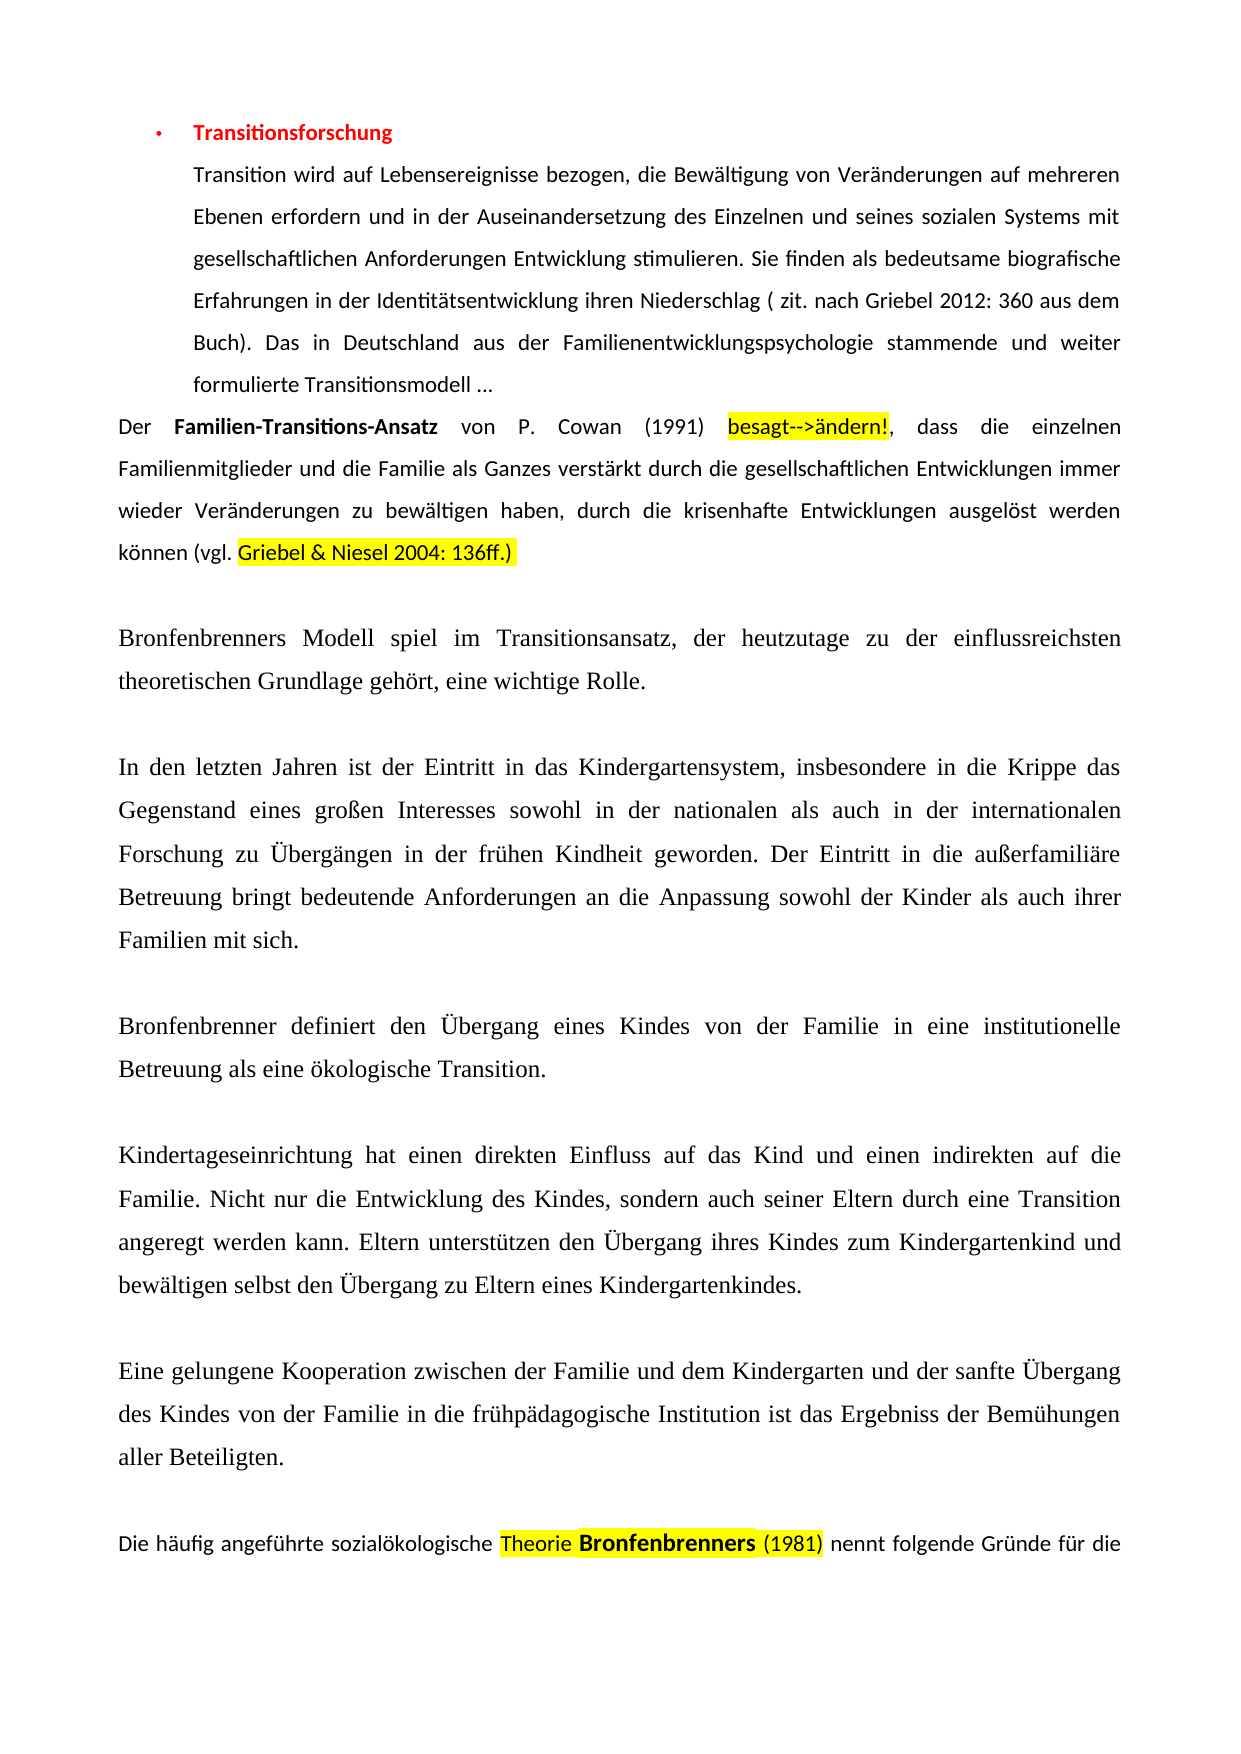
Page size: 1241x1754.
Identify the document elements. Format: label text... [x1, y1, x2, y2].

text Bronfenbrenners Modell spiel im Transitionsansatz, der heutzutage zu der einflussreichsten theoretischen Grundlage gehört, eine wichtige Rolle. [118, 623, 1122, 695]
list Transition wird auf Lebensereignisse bezogen, die Bewältigung von Veränderungen auf mehreren Ebenen erfordern und in der Auseinandersetzung des Einzelnen und seines sozialen Systems mit gesellschaftlichen Anforderungen Entwicklung stimulieren. Sie finden als bedeutsame biografische Erfahrungen in der Identitätsentwicklung ihren Niederschlag ( zit. nach Griebel 2012: 360 aus dem Buch). Das in Deutschland aus der Familienentwicklungspsychologie stammende und weiter formulierte Transitionsmodell ... [156, 160, 1122, 398]
text Kindertageseinrichtung hat einen direkten Einfluss auf das Kind und einen indirekten auf die Familie. Nicht nur die Entwicklung des Kindes, sondern auch seiner Eltern durch eine Transition angeregt werden kann. Eltern unterstützen den Übergang ihres Kindes zum Kindergartenkind und bewältigen selbst den Übergang zu Eltern eines Kindergartenkindes. [118, 1141, 1122, 1299]
text Der Familien-Transitions-Ansatz von P. Cowan (1991) besagt-->ändern!, dass die einzelnen Familienmitglieder und die Familie als Ganzes verstärkt durch die gesellschaftlichen Entwicklungen immer wieder Veränderungen zu bewältigen haben, durch die krisenhafte Entwicklungen ausgelöst werden können (vgl. Griebel & Niesel 2004: 136ff.) [118, 412, 1122, 566]
text Bronfenbrenner definiert den Übergang eines Kindes von der Familie in eine institutionelle Betreuung als eine ökologische Transition. [118, 1011, 1122, 1083]
list Transitionsforschung [156, 118, 1122, 146]
text In den letzten Jahren ist der Eintritt in das Kindergartensystem, insbesondere in die Krippe das Gegenstand eines großen Interesses sowohl in der nationalen als auch in der internationalen Forschung zu Übergängen in der frühen Kindheit geworden. Der Eintritt in die außerfamiliäre Betreuung bringt bedeutende Anforderungen an die Anpassung sowohl der Kinder als auch ihrer Familien mit sich. [118, 752, 1122, 954]
text Die häufig angeführte sozialökologische Theorie Bronfenbrenners (1981) nennt folgende Gründe für die [118, 1527, 1122, 1558]
text Eine gelungene Kooperation zwischen der Familie und dem Kindergarten und der sanfte Übergang des Kindes von der Familie in die frühpädagogische Institution ist das Ergebniss der Bemühungen aller Beteiligten. [118, 1356, 1122, 1471]
